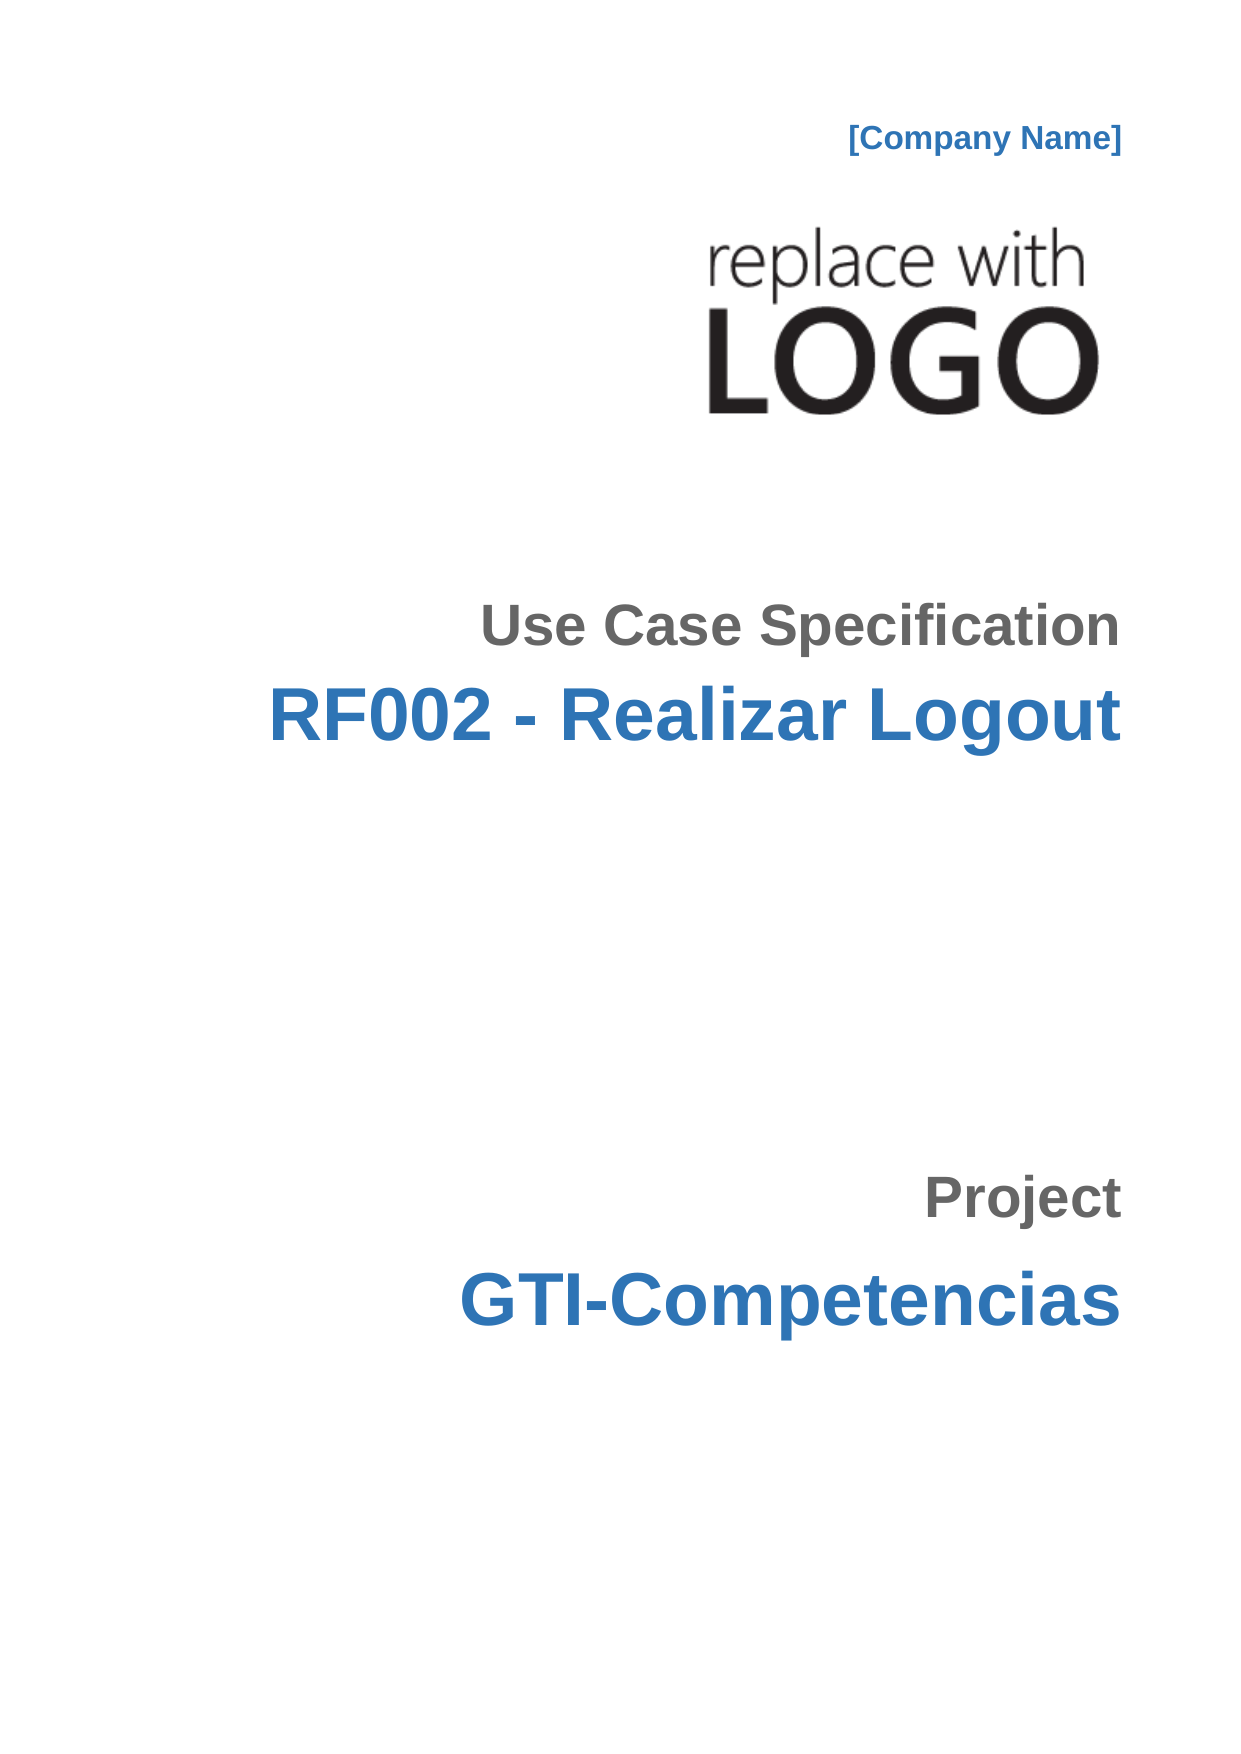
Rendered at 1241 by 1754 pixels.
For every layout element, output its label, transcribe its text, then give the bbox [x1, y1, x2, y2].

picture [687, 206, 1123, 445]
text RF002 - Realizar Logout [118, 670, 1122, 757]
title Use Case Specification [118, 591, 1122, 658]
title Project [118, 1163, 1122, 1230]
text [Company Name] [118, 118, 1122, 157]
title GTI-Competencias [118, 1255, 1122, 1341]
